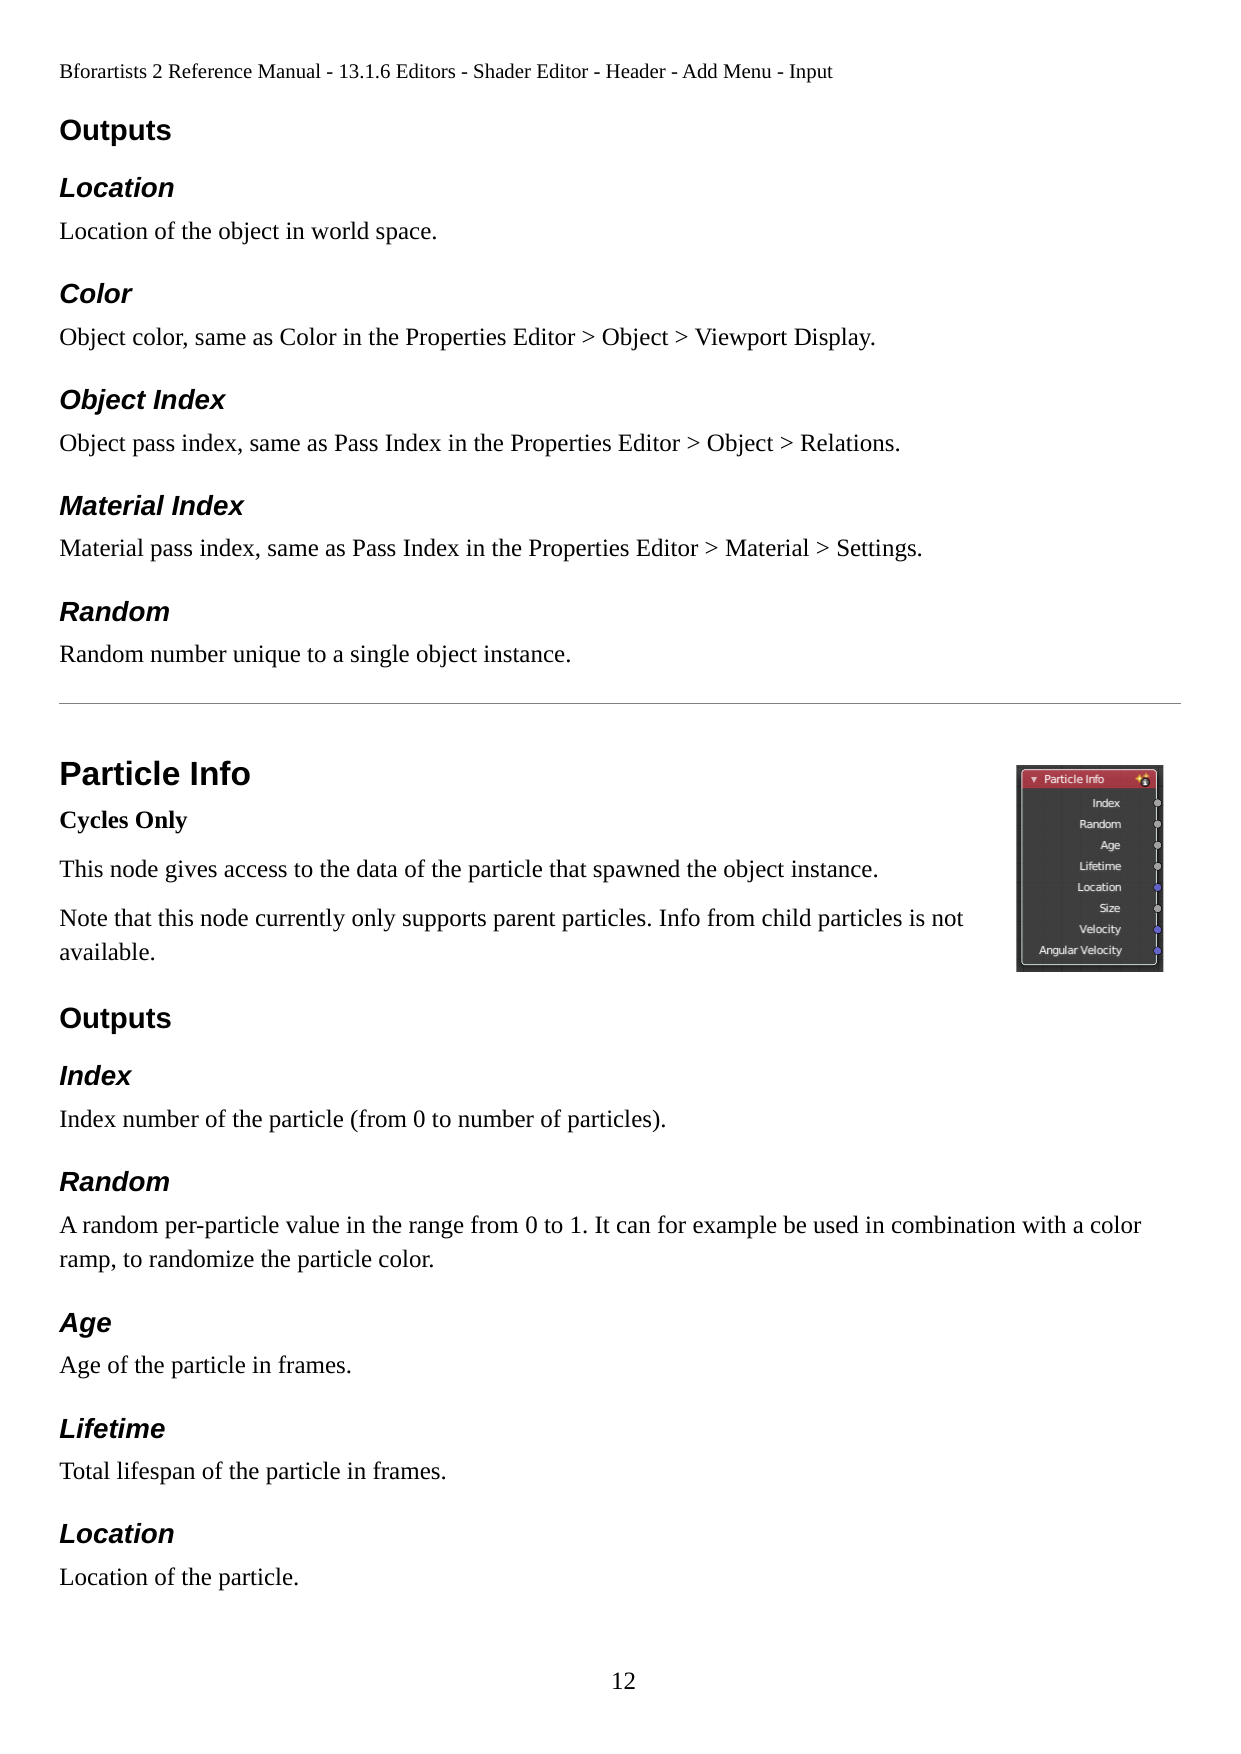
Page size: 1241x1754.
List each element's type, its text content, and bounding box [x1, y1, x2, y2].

subtitle Lifetime [59, 1412, 1181, 1444]
text Random number unique to a single object instance. [59, 639, 1181, 668]
text Age of the particle in frames. [59, 1350, 1181, 1379]
text Index number of the particle (from 0 to number of particles). [59, 1104, 1181, 1133]
subtitle Color [59, 277, 1181, 309]
text Total lifespan of the particle in frames. [59, 1456, 1181, 1485]
text This node gives access to the data of the particle that spawned the object instance. [59, 854, 1016, 882]
subtitle Particle Info [59, 753, 1181, 792]
subtitle Object Index [59, 383, 1181, 415]
text Object color, same as Color in the Properties Editor > Object > Viewport Display. [59, 322, 1181, 350]
text Material pass index, same as Pass Index in the Properties Editor > Material > Settings. [59, 533, 1181, 562]
subtitle Random [59, 595, 1181, 627]
picture [1016, 765, 1164, 972]
subtitle Outputs [59, 113, 1181, 146]
subtitle Location [59, 171, 1181, 203]
text Object pass index, same as Pass Index in the Properties Editor > Object > Relations. [59, 428, 1181, 456]
subtitle Material Index [59, 489, 1181, 521]
subtitle Outputs [59, 1001, 1181, 1035]
text Note that this node currently only supports parent particles. Info from child particles is not available. [59, 903, 1016, 966]
subtitle Location [59, 1518, 1181, 1550]
text A random per-particle value in the range from 0 to 1. It can for example be used in combination with a color ramp, to randomize the particle color. [59, 1210, 1181, 1273]
text [1164, 805, 1181, 833]
text Location of the object in world space. [59, 216, 1181, 244]
text Location of the particle. [59, 1562, 1181, 1591]
text Cycles Only [59, 805, 1016, 833]
subtitle Index [59, 1060, 1181, 1092]
subtitle Age [59, 1306, 1181, 1338]
subtitle Random [59, 1166, 1181, 1197]
